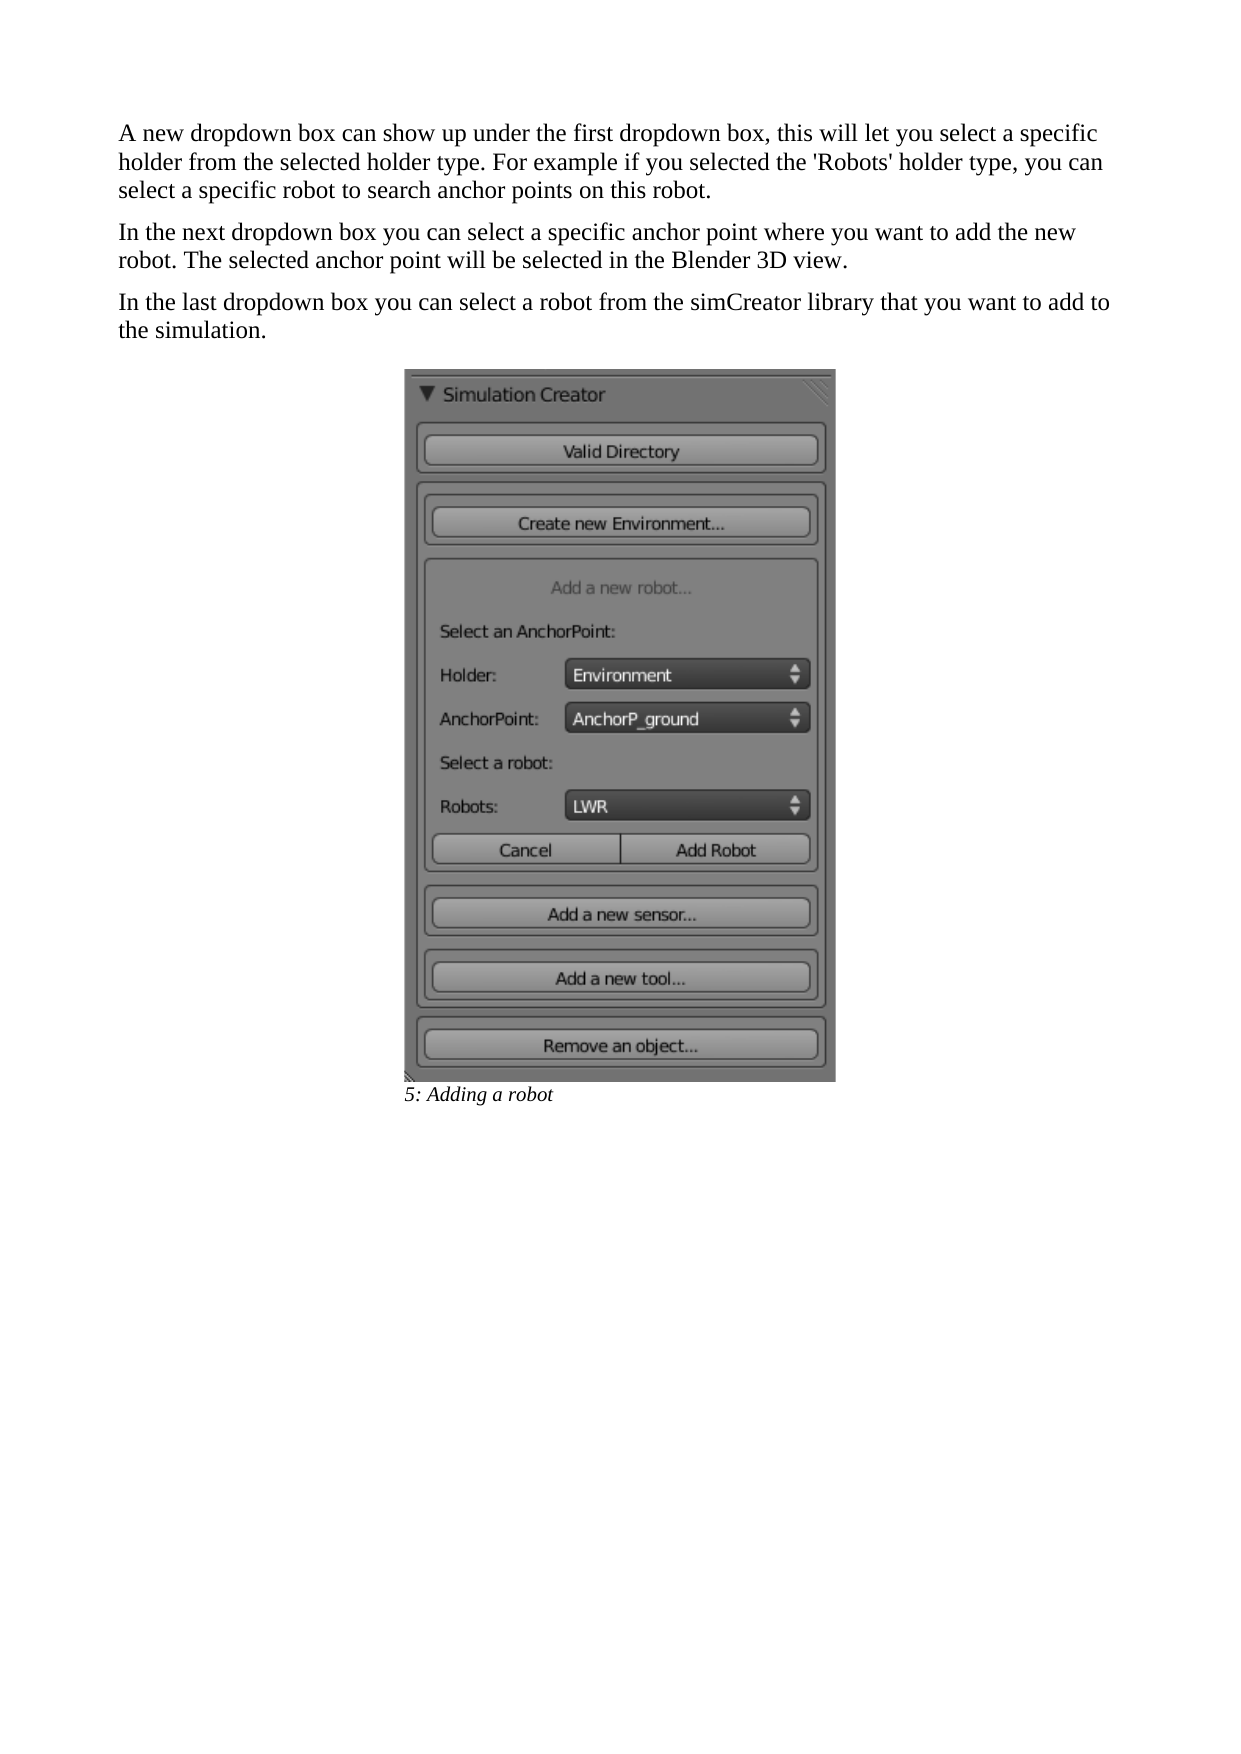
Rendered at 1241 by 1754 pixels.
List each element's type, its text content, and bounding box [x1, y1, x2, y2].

text A new dropdown box can show up under the first dropdown box, this will let you select a specific holder from the selected holder type. For example if you selected the 'Robots' holder type, you can select a specific robot to search anchor points on this robot. [118, 118, 1122, 204]
text In the last dropdown box you can select a robot from the simCreator library that you want to add to the simulation. [118, 287, 1122, 344]
picture [404, 369, 836, 1082]
text 5: Adding a robot [404, 1082, 836, 1106]
text In the next dropdown box you can select a specific anchor point where you want to add the new robot. The selected anchor point will be selected in the Blender 3D view. [118, 217, 1122, 274]
